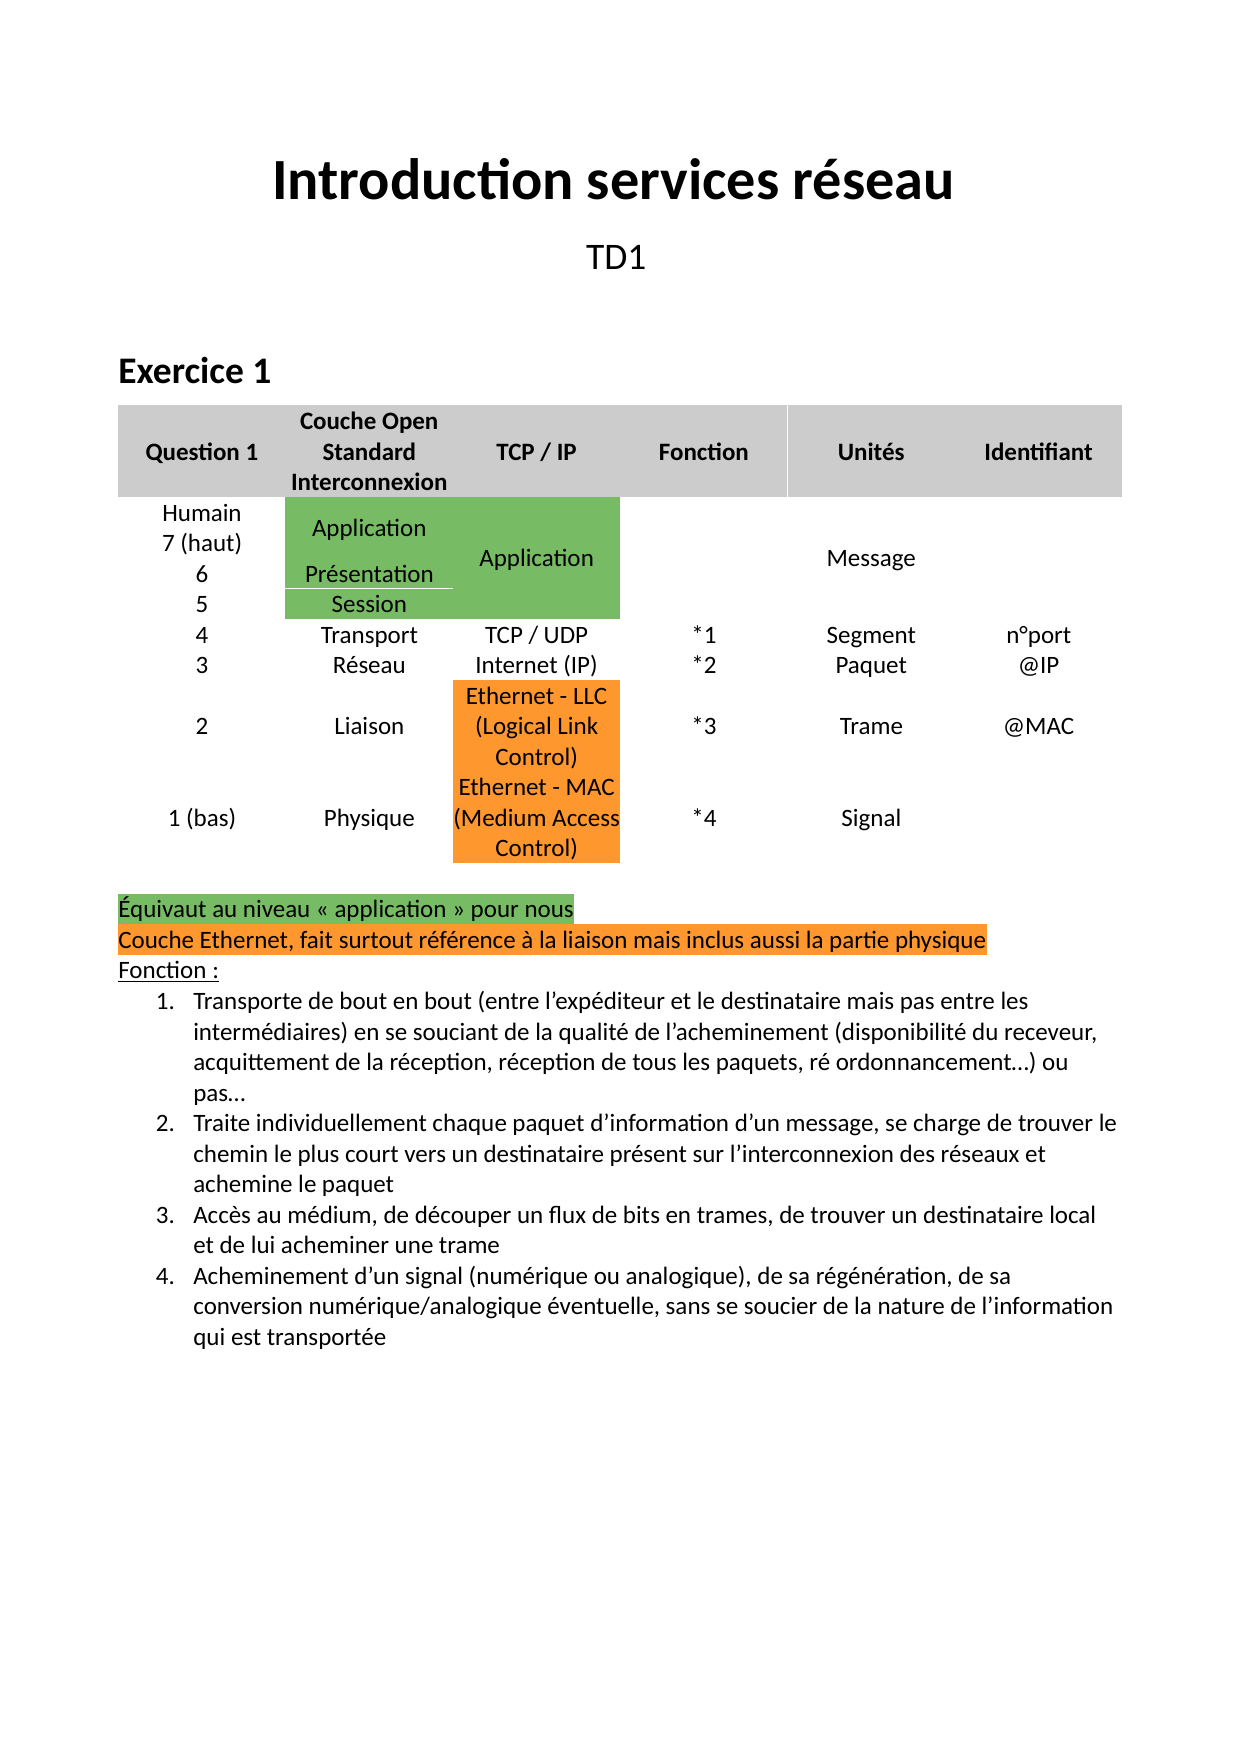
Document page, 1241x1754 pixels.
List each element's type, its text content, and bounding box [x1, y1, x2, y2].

table_cell 6 [118, 558, 285, 588]
table_cell Paquet [788, 650, 955, 680]
table_cell Signal [788, 772, 955, 863]
table_cell Internet (IP) [453, 650, 620, 680]
table_cell @IP [955, 650, 1122, 680]
list Transporte de bout en bout (entre l’expéditeur et le destinataire mais pas entre les intermédiaires) en se souciant de la qualité de l’acheminement (disponibilité du receveur, acquittement de la réception, réception de tous les paquets, ré ordonnancement…) ou pas… [156, 985, 1122, 1107]
table_header Unités [788, 405, 955, 497]
table_cell Transport [285, 619, 453, 649]
table_cell Session [285, 589, 453, 619]
table_cell *2 [620, 650, 787, 680]
table_header Fonction [620, 405, 787, 497]
table_cell 2 [118, 680, 285, 772]
table_cell 3 [118, 650, 285, 680]
table_cell 1 (bas) [118, 772, 285, 863]
table_cell Segment [788, 619, 955, 649]
text Équivaut au niveau « application » pour nous [118, 894, 1122, 924]
table_cell n°port [955, 619, 1122, 649]
list Accès au médium, de découper un flux de bits en trames, de trouver un destinataire local et de lui acheminer une trame [156, 1199, 1122, 1260]
table_cell Physique [285, 772, 453, 863]
subtitle Exercice 1 [118, 347, 1122, 393]
table_cell Application [285, 497, 453, 558]
table_cell Message [788, 497, 955, 619]
table_cell Application [453, 497, 620, 619]
table_cell Ethernet - MAC (Medium Access Control) [453, 772, 620, 863]
table_cell [955, 558, 1122, 588]
table_cell [620, 589, 787, 619]
table_cell *4 [620, 772, 787, 863]
table_cell Humain 7 (haut) [118, 497, 285, 558]
table_cell 4 [118, 619, 285, 649]
table_cell TCP / UDP [453, 619, 620, 649]
table_cell [620, 497, 787, 558]
table_cell Liaison [285, 680, 453, 772]
table_cell [955, 772, 1122, 863]
table_cell *1 [620, 619, 787, 649]
list Acheminement d’un signal (numérique ou analogique), de sa régénération, de sa conversion numérique/analogique éventuelle, sans se soucier de la nature de l’information qui est transportée [156, 1260, 1122, 1351]
text Couche Ethernet, fait surtout référence à la liaison mais inclus aussi la partie physique [988, 924, 1122, 955]
table_header Couche Open Standard Interconnexion [285, 405, 453, 497]
title Introduction services réseau [118, 143, 1122, 214]
table_cell Réseau [285, 650, 453, 680]
table_cell Ethernet - LLC (Logical Link Control) [453, 680, 620, 772]
table_cell 5 [118, 589, 285, 619]
table_cell *3 [620, 680, 787, 772]
table_header TCP / IP [453, 405, 620, 497]
table_cell Présentation [285, 558, 453, 588]
subtitle TD1 [118, 233, 1122, 279]
table_cell [955, 589, 1122, 619]
table_cell Trame [788, 680, 955, 772]
text Fonction : [118, 955, 1122, 985]
list Traite individuellement chaque paquet d’information d’un message, se charge de trouver le chemin le plus court vers un destinataire présent sur l’interconnexion des réseaux et achemine le paquet [156, 1107, 1122, 1199]
table_header Identifiant [955, 405, 1122, 497]
table_cell [620, 558, 787, 588]
table_cell @MAC [955, 680, 1122, 772]
table_header Question 1 [118, 405, 285, 497]
table_cell [955, 497, 1122, 558]
